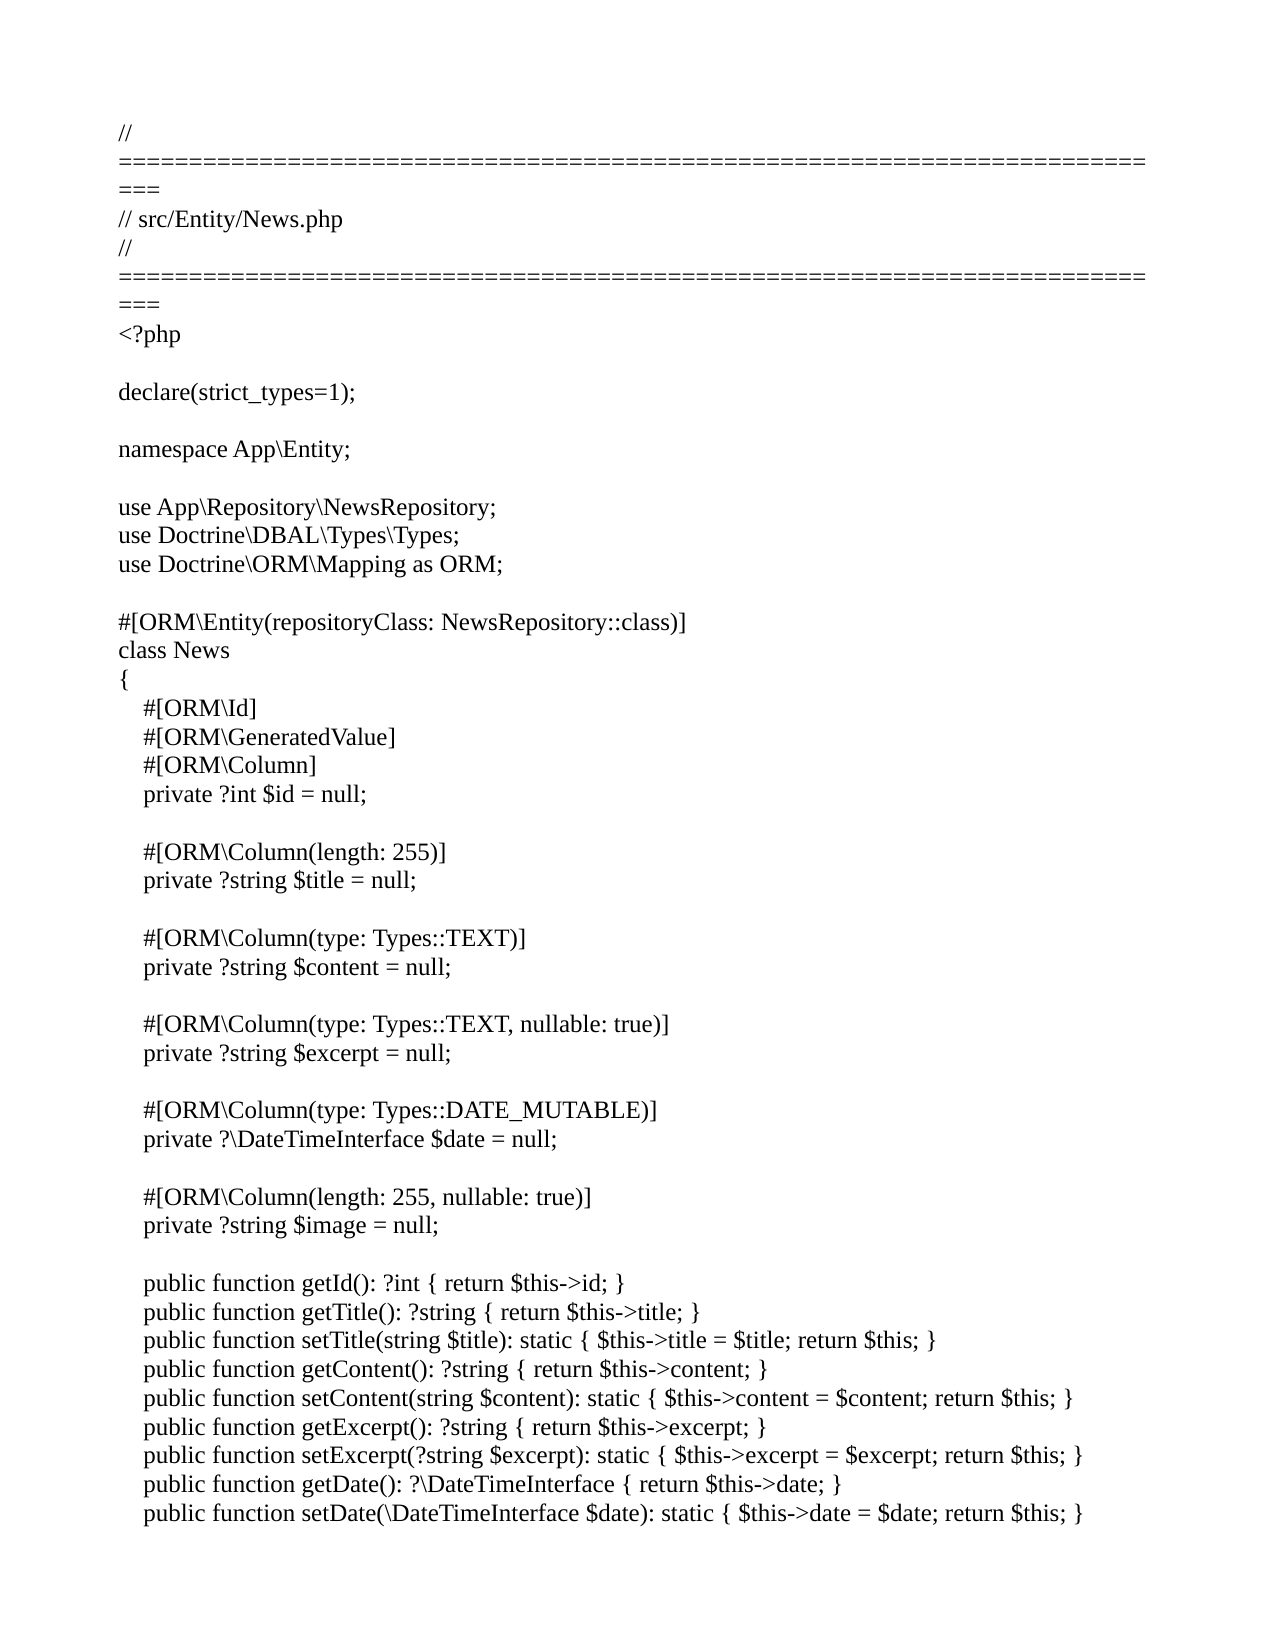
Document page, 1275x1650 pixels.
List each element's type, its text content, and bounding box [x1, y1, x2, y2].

text public function getExcerpt(): ?string { return $this->excerpt; } [118, 1412, 1157, 1441]
text private ?string $content = null; [118, 952, 1157, 981]
text private ?string $excerpt = null; [118, 1038, 1157, 1067]
text // ============================================================================ [118, 118, 1157, 204]
text public function getContent(): ?string { return $this->content; } [118, 1354, 1157, 1383]
text <?php [118, 319, 1157, 348]
text public function setContent(string $content): static { $this->content = $content; return $this; } [118, 1383, 1157, 1412]
text #[ORM\Column(type: Types::TEXT, nullable: true)] [118, 1009, 1157, 1038]
text public function getTitle(): ?string { return $this->title; } [118, 1297, 1157, 1326]
text // ============================================================================ [118, 233, 1157, 319]
text { [118, 664, 1157, 693]
text class News [118, 636, 1157, 664]
text // src/Entity/News.php [118, 204, 1157, 233]
text private ?int $id = null; [118, 779, 1157, 808]
text use Doctrine\DBAL\Types\Types; [118, 521, 1157, 549]
text namespace App\Entity; [118, 434, 1157, 463]
text declare(strict_types=1); [118, 377, 1157, 406]
text private ?\DateTimeInterface $date = null; [118, 1124, 1157, 1153]
text private ?string $image = null; [118, 1211, 1157, 1239]
text #[ORM\Column(length: 255, nullable: true)] [118, 1182, 1157, 1211]
text use App\Repository\NewsRepository; [118, 492, 1157, 521]
text #[ORM\Entity(repositoryClass: NewsRepository::class)] [118, 607, 1157, 636]
text public function getId(): ?int { return $this->id; } [118, 1268, 1157, 1297]
text private ?string $title = null; [118, 866, 1157, 894]
text public function setDate(\DateTimeInterface $date): static { $this->date = $date; return $this; } [118, 1498, 1157, 1527]
text public function getDate(): ?\DateTimeInterface { return $this->date; } [118, 1469, 1157, 1498]
text public function setExcerpt(?string $excerpt): static { $this->excerpt = $excerpt; return $this; } [118, 1441, 1157, 1469]
text #[ORM\Column(length: 255)] [118, 837, 1157, 866]
text public function setTitle(string $title): static { $this->title = $title; return $this; } [118, 1326, 1157, 1354]
text #[ORM\GeneratedValue] [118, 722, 1157, 751]
text use Doctrine\ORM\Mapping as ORM; [118, 549, 1157, 578]
text #[ORM\Column(type: Types::TEXT)] [118, 923, 1157, 952]
text #[ORM\Column(type: Types::DATE_MUTABLE)] [118, 1096, 1157, 1124]
text #[ORM\Column] [118, 751, 1157, 779]
text #[ORM\Id] [118, 693, 1157, 722]
